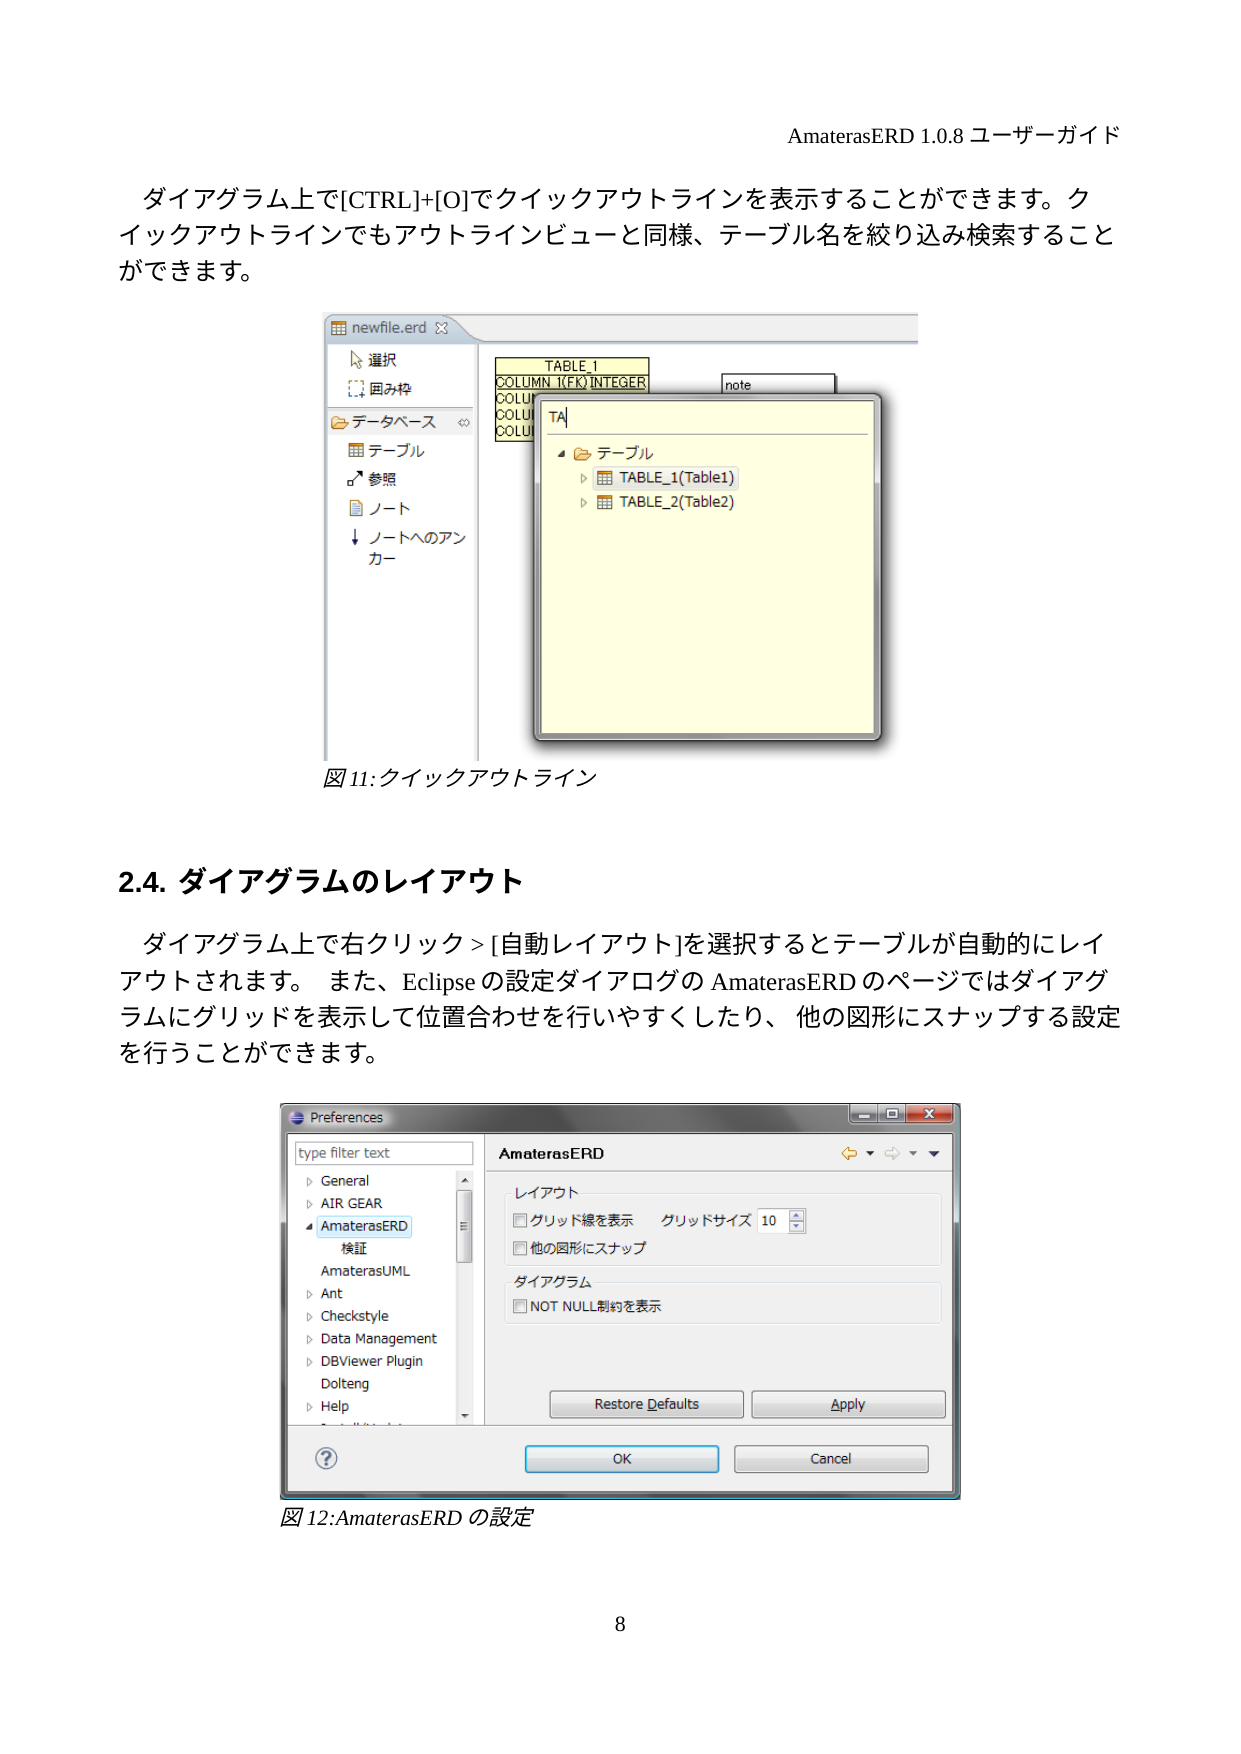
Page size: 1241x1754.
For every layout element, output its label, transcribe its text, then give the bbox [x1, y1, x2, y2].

text 図 11:クイックアウトライン [322, 761, 918, 793]
subtitle ダイアグラムのレイアウト [118, 858, 1122, 901]
text ダイアグラム上で[CTRL]+[O]でクイックアウトラインを表示することができます。クイックアウトラインでもアウトラインビューと同様、テーブル名を絞り込み検索することができます。 [118, 179, 1122, 288]
picture [322, 312, 919, 761]
picture [279, 1103, 961, 1500]
text 図 12:AmaterasERDの設定 [279, 1500, 960, 1532]
text ダイアグラム上で右クリック > [自動レイアウト]を選択するとテーブルが自動的にレイアウトされます。 また、Eclipseの設定ダイアログのAmaterasERDのページではダイアグラムにグリッドを表示して位置合わせを行いやすくしたり、 他の図形にスナップする設定を行うことができます。 [118, 925, 1122, 1070]
